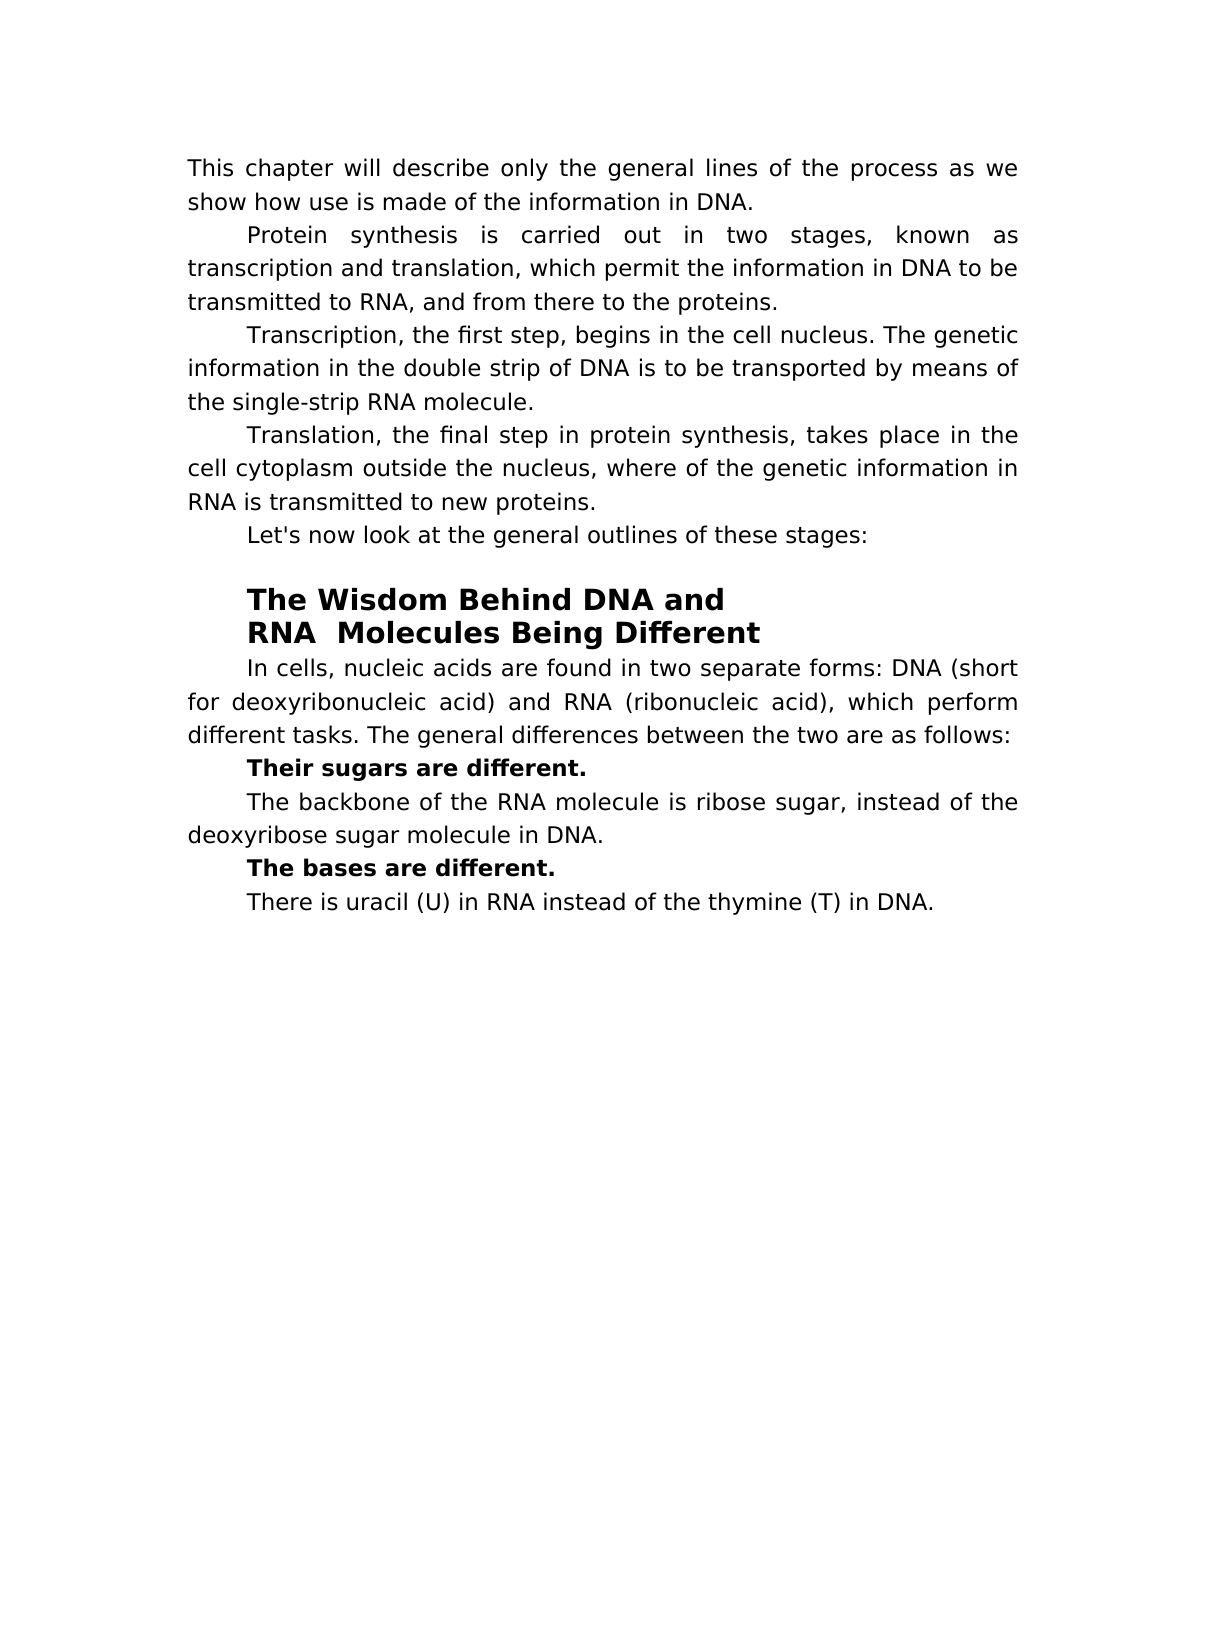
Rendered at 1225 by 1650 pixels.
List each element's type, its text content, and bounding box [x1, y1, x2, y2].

text Protein synthesis is carried out in two stages, known as transcription and translation, which permit the information in DNA to be transmitted to RNA, and from there to the proteins. [187, 217, 1020, 317]
text This chapter will describe only the general lines of the process as we show how use is made of the information in DNA. [187, 150, 1020, 217]
text The backbone of the RNA molecule is ribose sugar, instead of the deoxyribose sugar molecule in DNA. [187, 783, 1020, 850]
text The bases are different. [187, 850, 1020, 883]
text Translation, the final step in protein synthesis, takes place in the cell cytoplasm outside the nucleus, where of the genetic information in RNA is transmitted to new proteins. [187, 417, 1020, 517]
text There is uracil (U) in RNA instead of the thymine (T) in DNA. [187, 883, 1020, 917]
text Transcription, the first step, begins in the cell nucleus. The genetic information in the double strip of DNA is to be transported by means of the single-strip RNA molecule. [187, 317, 1020, 417]
text The Wisdom Behind DNA and [187, 583, 1020, 617]
text Let's now look at the general outlines of these stages: [187, 517, 1020, 550]
text In cells, nucleic acids are found in two separate forms: DNA (short for deoxyribonucleic acid) and RNA (ribonucleic acid), which perform different tasks. The general differences between the two are as follows: [187, 650, 1020, 750]
text Their sugars are different. [187, 750, 1020, 783]
text RNA Molecules Being Different [187, 617, 1020, 650]
